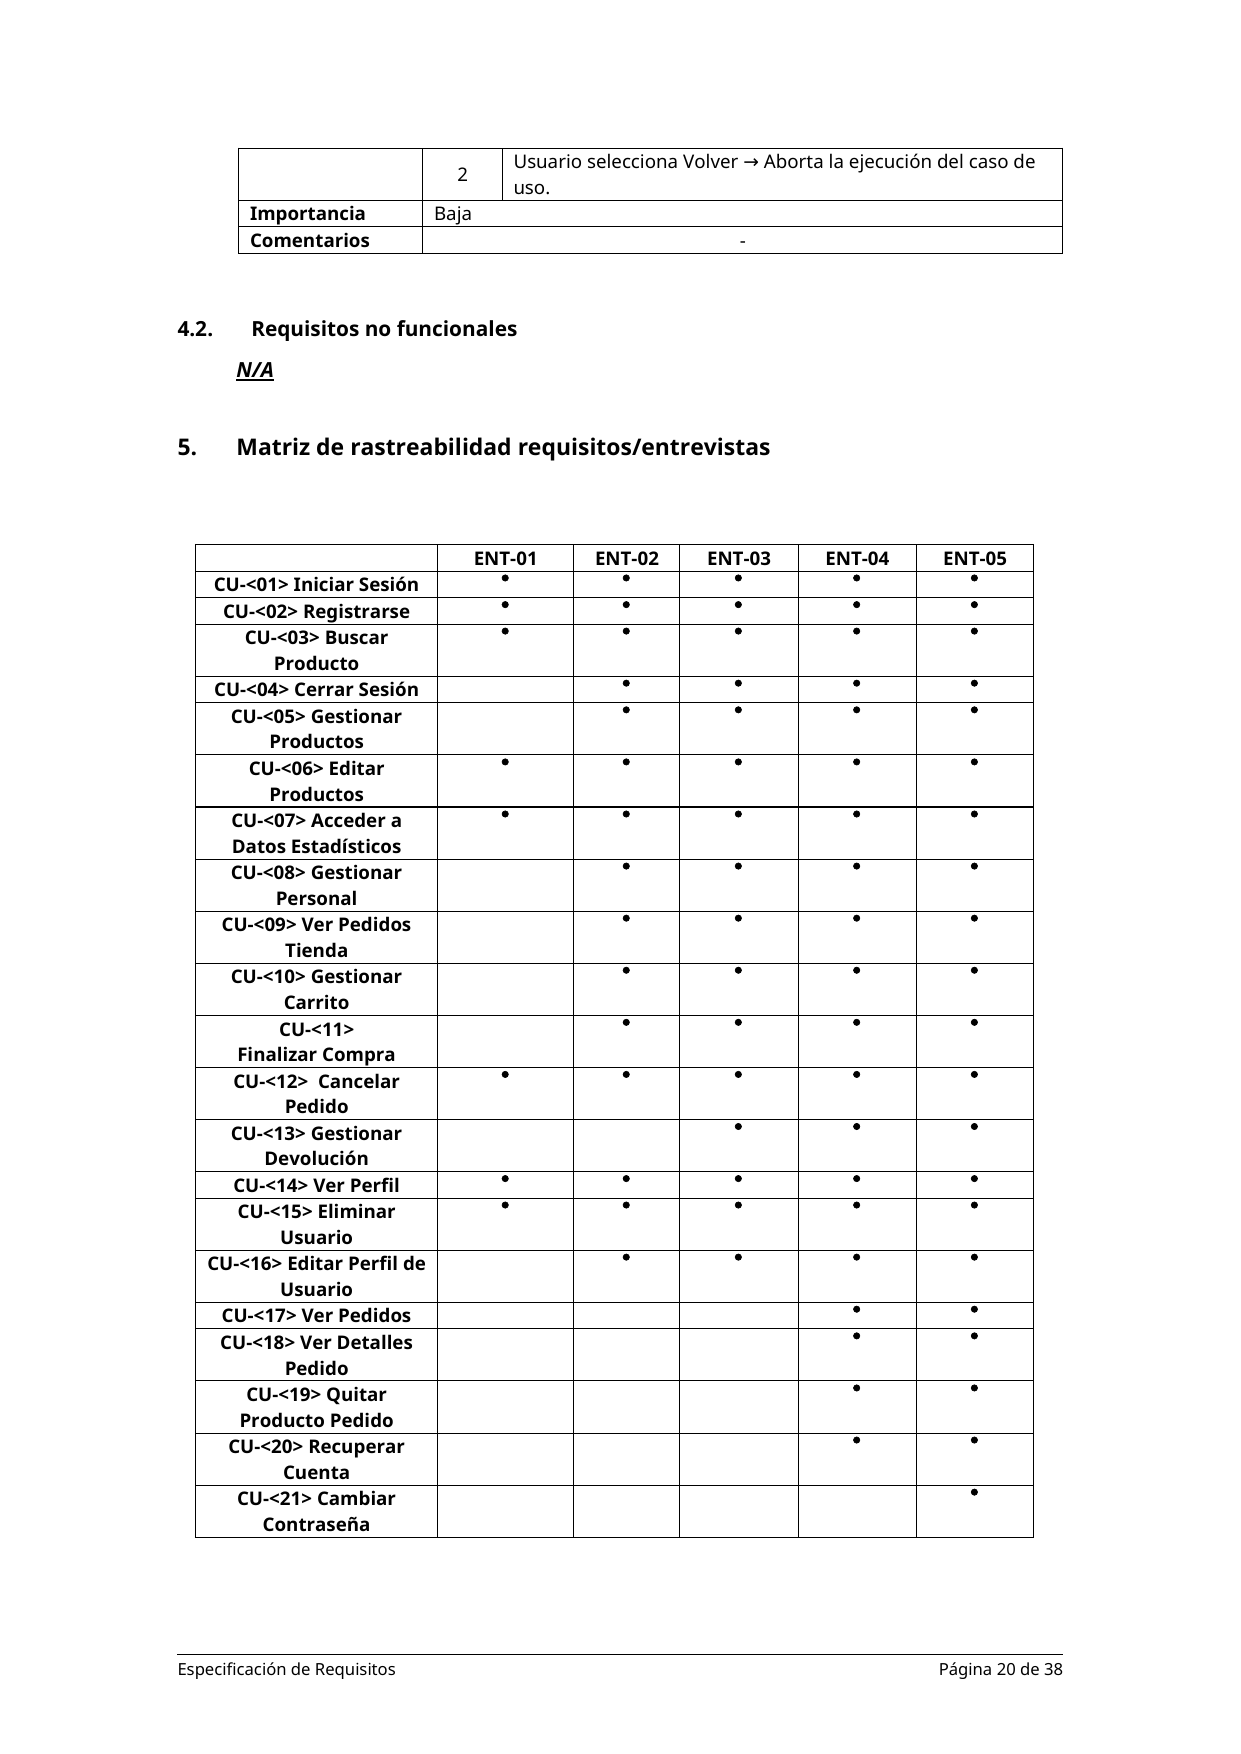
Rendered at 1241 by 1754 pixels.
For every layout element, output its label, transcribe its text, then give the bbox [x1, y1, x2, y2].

table_header ENT-01 [438, 545, 573, 571]
table_cell  [680, 964, 798, 1015]
table_cell  [438, 1172, 573, 1198]
table_cell CU-<17> Ver Pedidos [196, 1303, 437, 1328]
table_cell  [680, 677, 798, 702]
table_cell  [680, 1251, 798, 1302]
table_cell  [680, 1120, 798, 1171]
table_cell  [799, 703, 916, 754]
table_cell  [574, 1251, 679, 1302]
table_cell  [799, 808, 916, 858]
table_cell  [799, 1120, 916, 1171]
table_cell  [917, 1381, 1033, 1432]
table_cell  [680, 1199, 798, 1250]
table_cell  [574, 677, 679, 702]
table_cell  [917, 1303, 1033, 1328]
table_cell CU-<12> Cancelar Pedido [196, 1068, 437, 1119]
table_cell CU-<16> Editar Perfil de Usuario [196, 1251, 437, 1302]
table_cell  [574, 964, 679, 1015]
table_cell CU-<11> Finalizar Compra [196, 1016, 437, 1067]
table_cell CU-<06> Editar Productos [196, 755, 437, 806]
table_cell [438, 964, 573, 1015]
table_cell  [917, 1486, 1033, 1537]
table_cell [680, 1486, 798, 1537]
table_cell [438, 860, 573, 911]
table_cell  [680, 598, 798, 624]
table_cell  [438, 625, 573, 676]
table_cell  [917, 1199, 1033, 1250]
table_cell Baja [423, 201, 1062, 226]
table_cell  [680, 755, 798, 806]
table_cell  [680, 912, 798, 963]
table_header ENT-02 [574, 545, 679, 571]
table_cell [438, 1329, 573, 1380]
table_cell  [574, 1068, 679, 1119]
table_cell  [438, 755, 573, 806]
table_cell  [680, 572, 798, 597]
table_cell Usuario selecciona Volver → Aborta la ejecución del caso de uso. [503, 149, 1062, 200]
table_cell [574, 1486, 679, 1537]
table_cell  [438, 808, 573, 858]
table_cell  [799, 1434, 916, 1484]
table_cell [438, 1434, 573, 1484]
table_cell 2 [423, 149, 502, 200]
table_cell [438, 1381, 573, 1432]
table_cell CU-<14> Ver Perfil [196, 1172, 437, 1198]
table_cell  [799, 1172, 916, 1198]
table_cell [680, 1303, 798, 1328]
table_cell  [574, 808, 679, 858]
table_cell  [680, 625, 798, 676]
table_cell CU-<10> Gestionar Carrito [196, 964, 437, 1015]
table_cell  [574, 755, 679, 806]
table_cell  [799, 1068, 916, 1119]
table_cell  [799, 1303, 916, 1328]
table_cell  [917, 572, 1033, 597]
table_header [196, 545, 437, 571]
table_cell Comentarios [239, 227, 422, 253]
table_cell  [799, 912, 916, 963]
table_cell  [799, 572, 916, 597]
table_header ENT-05 [917, 545, 1033, 571]
table_cell  [799, 1199, 916, 1250]
table_cell  [799, 625, 916, 676]
subtitle Matriz de rastreabilidad requisitos/entrevistas [177, 431, 1063, 462]
table_cell [438, 1486, 573, 1537]
table_cell  [917, 598, 1033, 624]
table_cell  [799, 1016, 916, 1067]
table_cell [438, 912, 573, 963]
table_cell CU-<19> Quitar Producto Pedido [196, 1381, 437, 1432]
table_cell CU-<18> Ver Detalles Pedido [196, 1329, 437, 1380]
table_cell  [574, 572, 679, 597]
table_cell CU-<13> Gestionar Devolución [196, 1120, 437, 1171]
table_cell  [917, 703, 1033, 754]
table_cell [438, 703, 573, 754]
table_header ENT-04 [799, 545, 916, 571]
subtitle Requisitos no funcionales [177, 314, 1063, 343]
table_cell CU-<04> Cerrar Sesión [196, 677, 437, 702]
table_cell CU-<01> Iniciar Sesión [196, 572, 437, 597]
table_cell  [680, 703, 798, 754]
table_cell CU-<09> Ver Pedidos Tienda [196, 912, 437, 963]
table_cell  [917, 1172, 1033, 1198]
table_cell  [917, 755, 1033, 806]
table_cell CU-<15> Eliminar Usuario [196, 1199, 437, 1250]
table_cell  [680, 808, 798, 858]
table_cell CU-<05> Gestionar Productos [196, 703, 437, 754]
table_cell  [799, 755, 916, 806]
table_cell CU-<03> Buscar Producto [196, 625, 437, 676]
table_cell [574, 1303, 679, 1328]
table_cell  [438, 572, 573, 597]
table_cell  [574, 1172, 679, 1198]
table_cell  [799, 860, 916, 911]
table_cell  [574, 1199, 679, 1250]
table_cell  [438, 1199, 573, 1250]
table_cell  [680, 860, 798, 911]
table_cell  [799, 598, 916, 624]
table_cell  [574, 625, 679, 676]
table_cell CU-<20> Recuperar Cuenta [196, 1434, 437, 1484]
table_cell  [574, 912, 679, 963]
table_cell  [799, 1381, 916, 1432]
table_cell CU-<08> Gestionar Personal [196, 860, 437, 911]
table_cell CU-<07> Acceder a Datos Estadísticos [196, 808, 437, 858]
table_cell  [917, 1434, 1033, 1484]
table_cell [574, 1120, 679, 1171]
table_cell  [917, 1068, 1033, 1119]
table_cell [438, 677, 573, 702]
table_cell  [799, 677, 916, 702]
table_cell [574, 1381, 679, 1432]
table_cell  [917, 860, 1033, 911]
table_cell  [680, 1068, 798, 1119]
table_cell  [917, 1120, 1033, 1171]
table_cell [680, 1381, 798, 1432]
table_cell  [574, 1016, 679, 1067]
table_cell  [574, 598, 679, 624]
table_cell [438, 1251, 573, 1302]
text N/A [236, 355, 1063, 384]
table_cell [438, 1016, 573, 1067]
table_cell  [917, 625, 1033, 676]
table_cell  [799, 1329, 916, 1380]
table_cell [574, 1434, 679, 1484]
table_cell CU-<02> Registrarse [196, 598, 437, 624]
table_cell - [423, 227, 1062, 253]
table_cell  [917, 808, 1033, 858]
table_cell  [438, 598, 573, 624]
table_cell  [680, 1172, 798, 1198]
table_cell  [680, 1016, 798, 1067]
table_cell  [574, 860, 679, 911]
table_cell [680, 1434, 798, 1484]
table_cell  [917, 1016, 1033, 1067]
table_header ENT-03 [680, 545, 798, 571]
table_cell [574, 1329, 679, 1380]
table_cell [438, 1120, 573, 1171]
table_cell  [917, 912, 1033, 963]
table_cell [680, 1329, 798, 1380]
table_cell  [799, 964, 916, 1015]
table_cell [799, 1486, 916, 1537]
table_cell  [917, 1329, 1033, 1380]
table_cell  [799, 1251, 916, 1302]
table_cell  [917, 677, 1033, 702]
table_cell [438, 1303, 573, 1328]
table_cell  [574, 703, 679, 754]
table_cell Importancia [239, 201, 422, 226]
table_cell  [917, 1251, 1033, 1302]
table_cell  [917, 964, 1033, 1015]
table_cell CU-<21> Cambiar Contraseña [196, 1486, 437, 1537]
table_cell  [438, 1068, 573, 1119]
